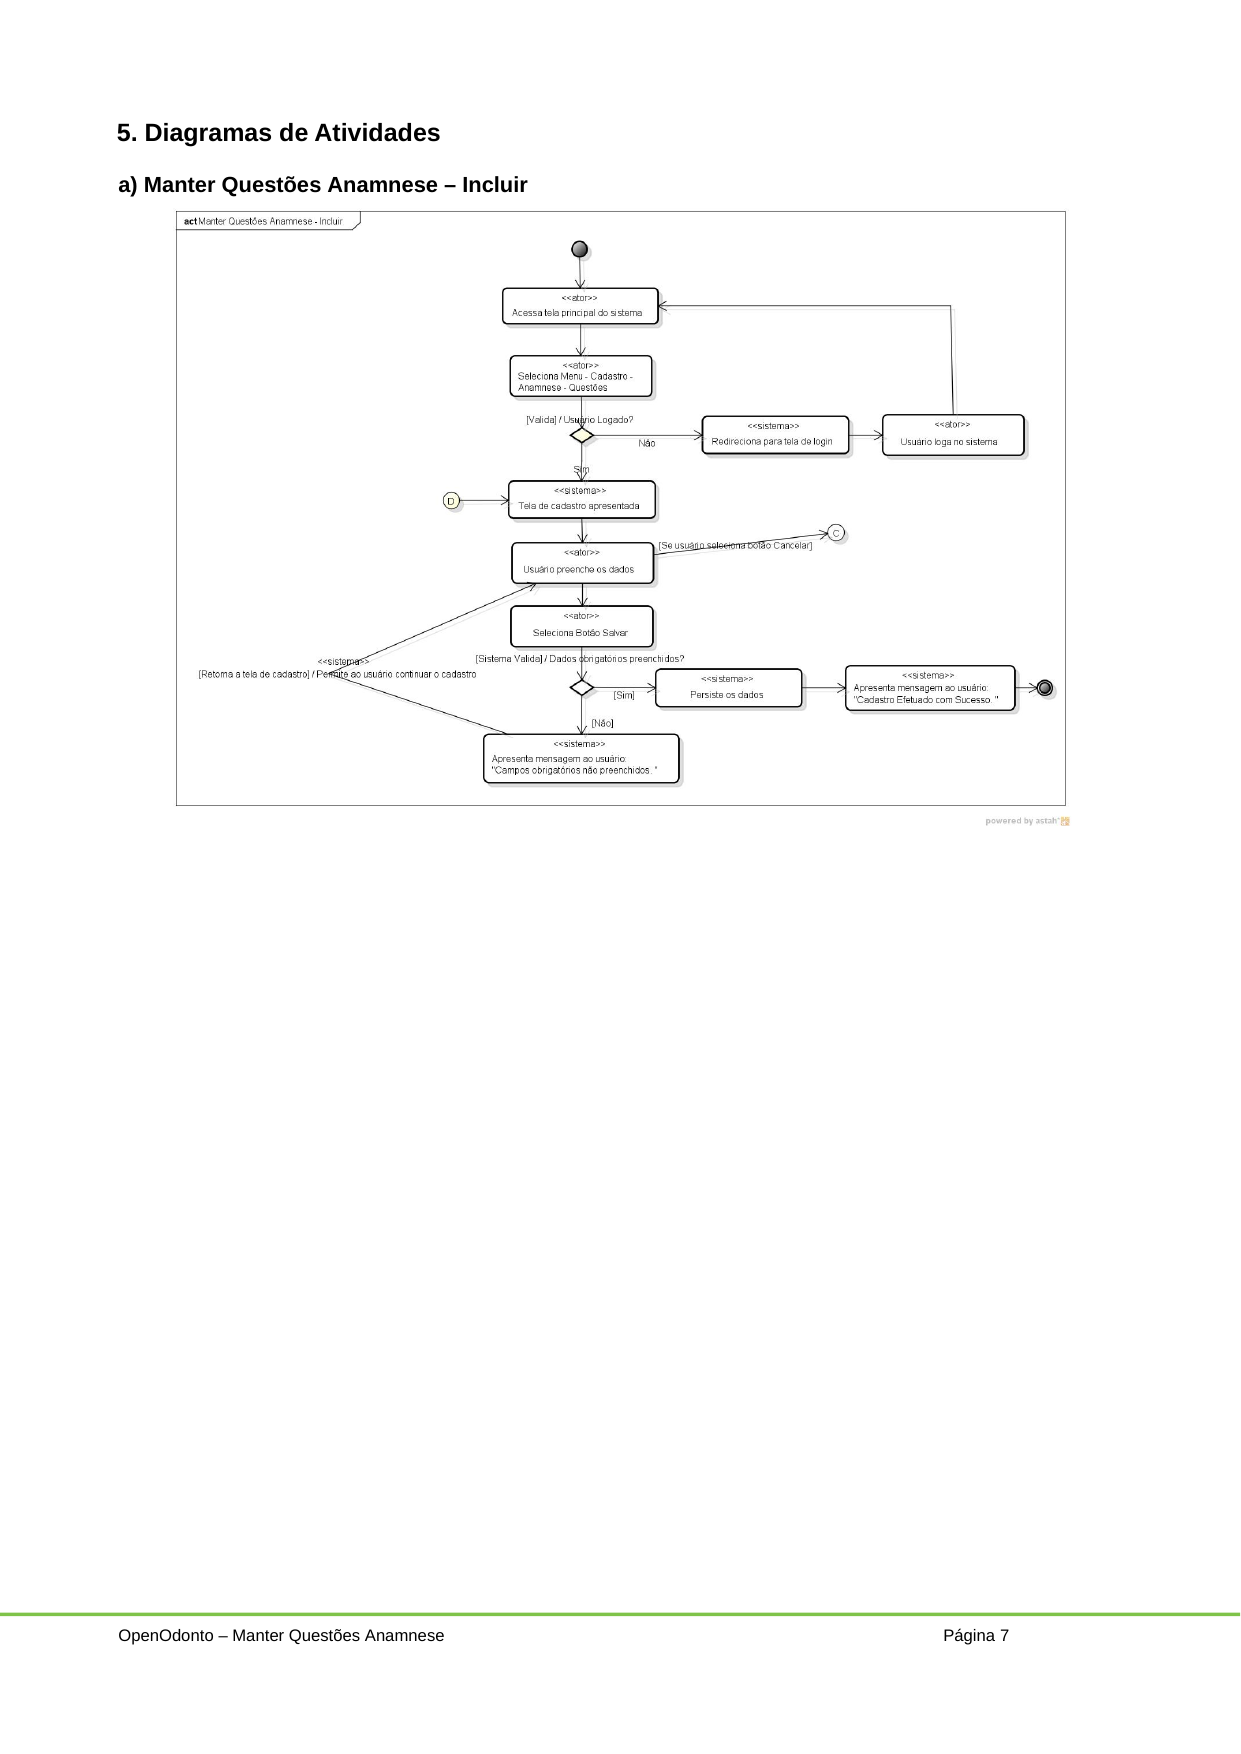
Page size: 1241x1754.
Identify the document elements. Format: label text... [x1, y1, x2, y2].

picture [168, 203, 1072, 828]
subtitle 5. Diagramas de Atividades [115, 118, 1122, 147]
subtitle Manter Questões Anamnese – Incluir [118, 172, 1122, 197]
